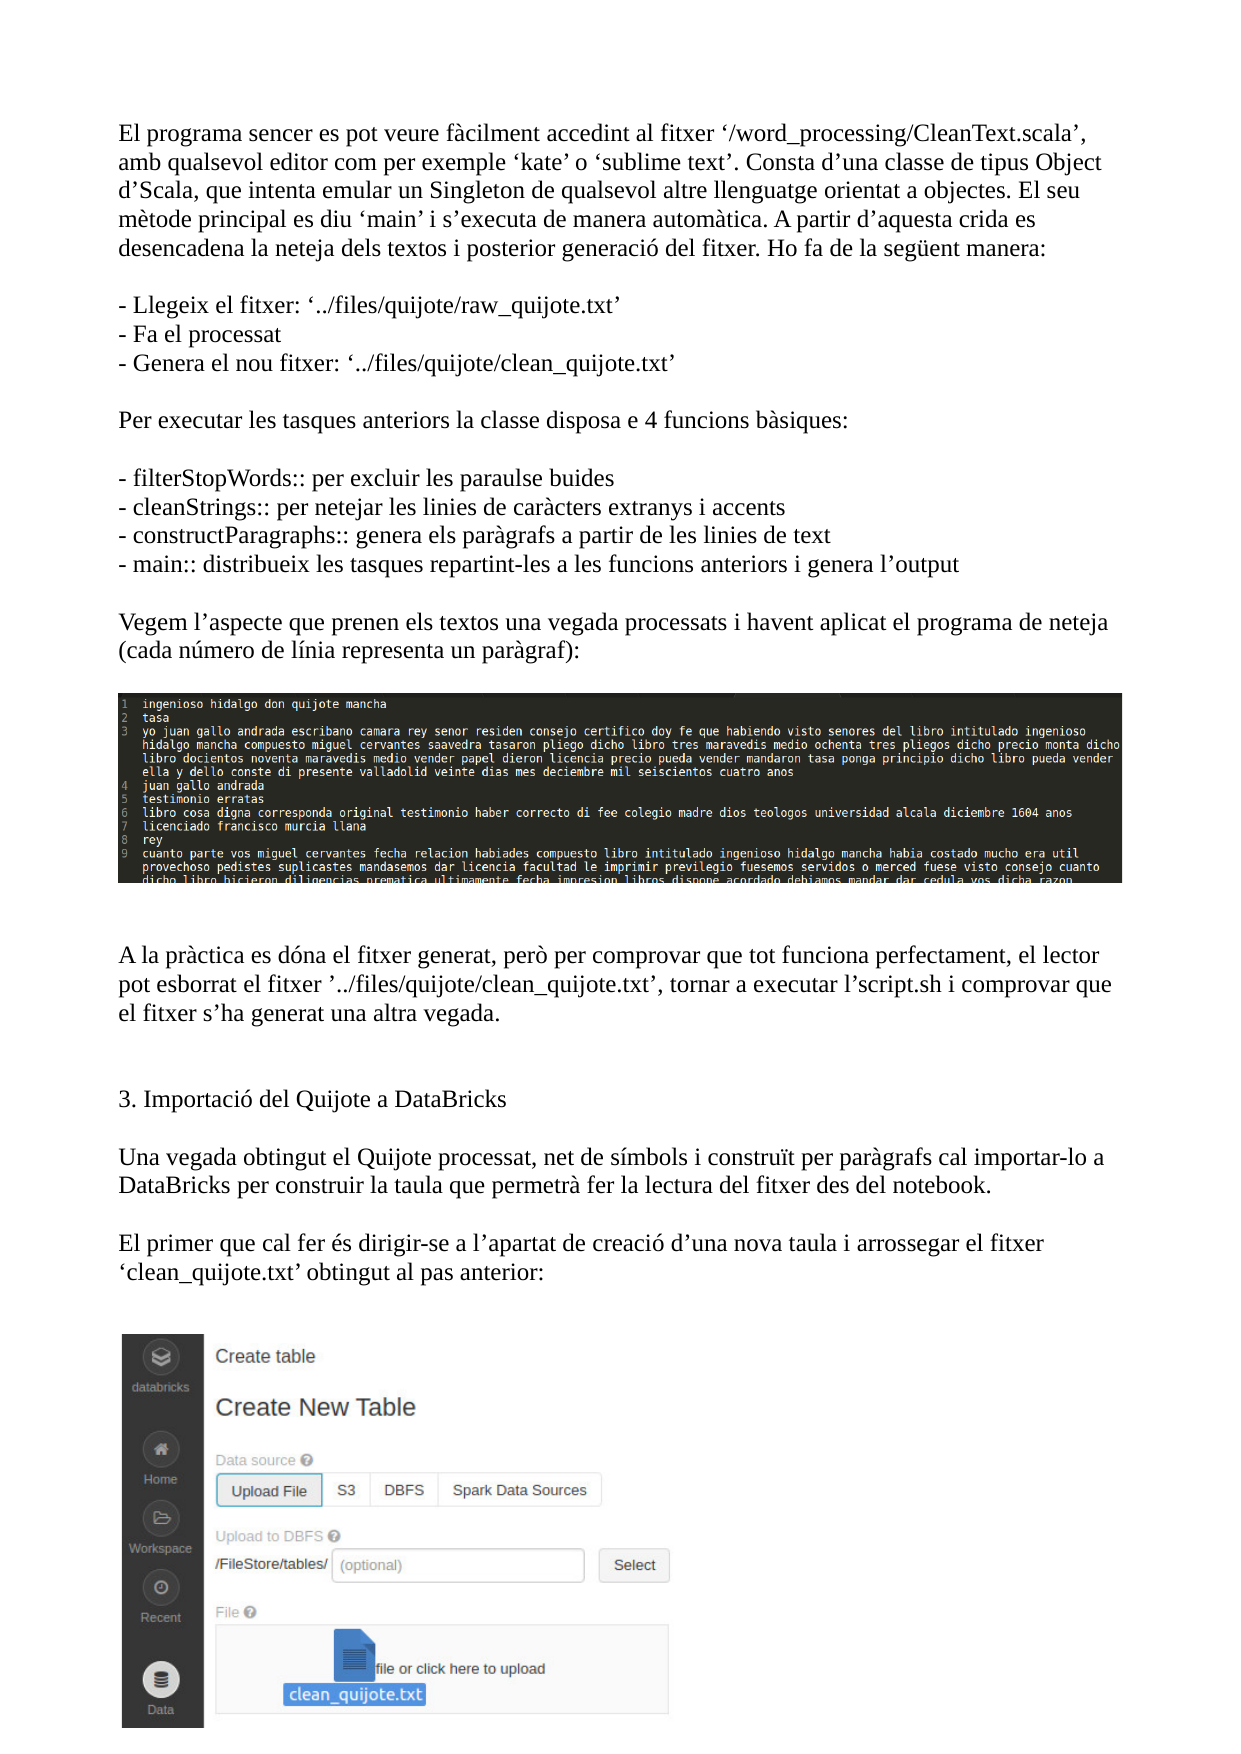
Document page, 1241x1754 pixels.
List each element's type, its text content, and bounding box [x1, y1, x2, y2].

text - filterStopWords:: per excluir les paraulse buides [118, 463, 1122, 492]
picture [121, 1334, 715, 1728]
text - main:: distribueix les tasques repartint-les a les funcions anteriors i genera l’output [118, 549, 1122, 578]
text - Llegeix el fitxer: ‘../files/quijote/raw_quijote.txt’ [118, 291, 1122, 319]
text El primer que cal fer és dirigir-se a l’apartat de creació d’una nova taula i arrossegar el fitxer ‘clean_quijote.txt’ obtingut al pas anterior: [118, 1228, 1122, 1286]
text Vegem l’aspecte que prenen els textos una vegada processats i havent aplicat el programa de neteja (cada número de línia representa un paràgraf): [118, 607, 1122, 664]
text El programa sencer es pot veure fàcilment accedint al fitxer ‘/word_processing/CleanText.scala’, amb qualsevol editor com per exemple ‘kate’ o ‘sublime text’. Consta d’una classe de tipus Object d’Scala, que intenta emular un Singleton de qualsevol altre llenguatge orientat a objectes. El seu mètode principal es diu ‘main’ i s’executa de manera automàtica. A partir d’aquesta crida es desencadena la neteja dels textos i posterior generació del fitxer. Ho fa de la següent manera: [118, 118, 1122, 262]
text Una vegada obtingut el Quijote processat, net de símbols i construït per paràgrafs cal importar-lo a DataBricks per construir la taula que permetrà fer la lectura del fitxer des del notebook. [118, 1142, 1122, 1199]
text Per executar les tasques anteriors la classe disposa e 4 funcions bàsiques: [118, 406, 1122, 434]
text - cleanStrings:: per netejar les linies de caràcters extranys i accents [118, 492, 1122, 521]
text - Genera el nou fitxer: ‘../files/quijote/clean_quijote.txt’ [118, 348, 1122, 377]
picture [118, 693, 1123, 883]
text - Fa el processat [118, 319, 1122, 348]
text - constructParagraphs:: genera els paràgrafs a partir de les linies de text [118, 521, 1122, 549]
text A la pràctica es dóna el fitxer generat, però per comprovar que tot funciona perfectament, el lector pot esborrat el fitxer ’../files/quijote/clean_quijote.txt’, tornar a executar l’script.sh i comprovar que el fitxer s’ha generat una altra vegada. [118, 941, 1122, 1027]
text 3. Importació del Quijote a DataBricks [118, 1084, 1122, 1113]
